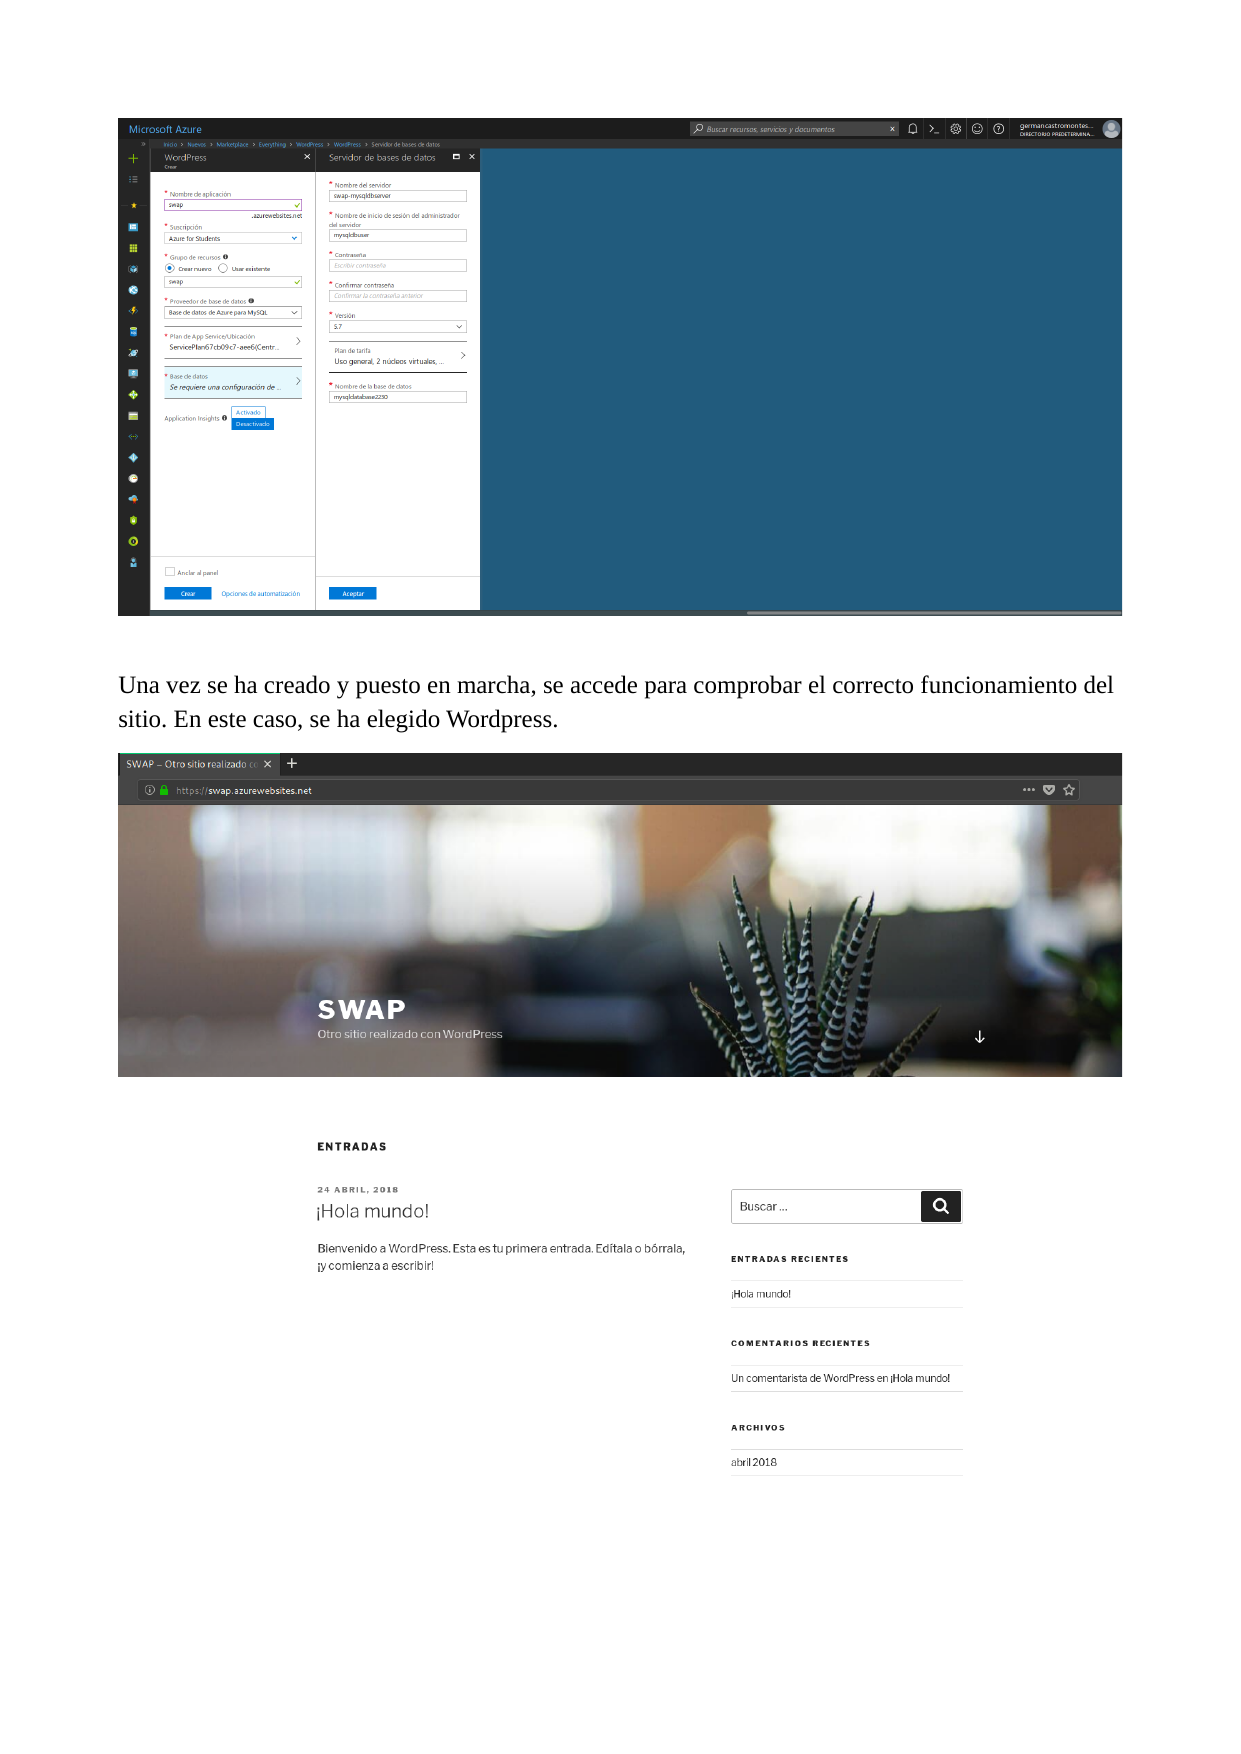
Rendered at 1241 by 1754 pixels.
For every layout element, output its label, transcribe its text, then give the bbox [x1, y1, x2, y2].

picture [118, 118, 1123, 616]
picture [118, 753, 1123, 1480]
text Una vez se ha creado y puesto en marcha, se accede para comprobar el correcto funcionamiento del sitio. En este caso, se ha elegido Wordpress. [118, 670, 1122, 733]
